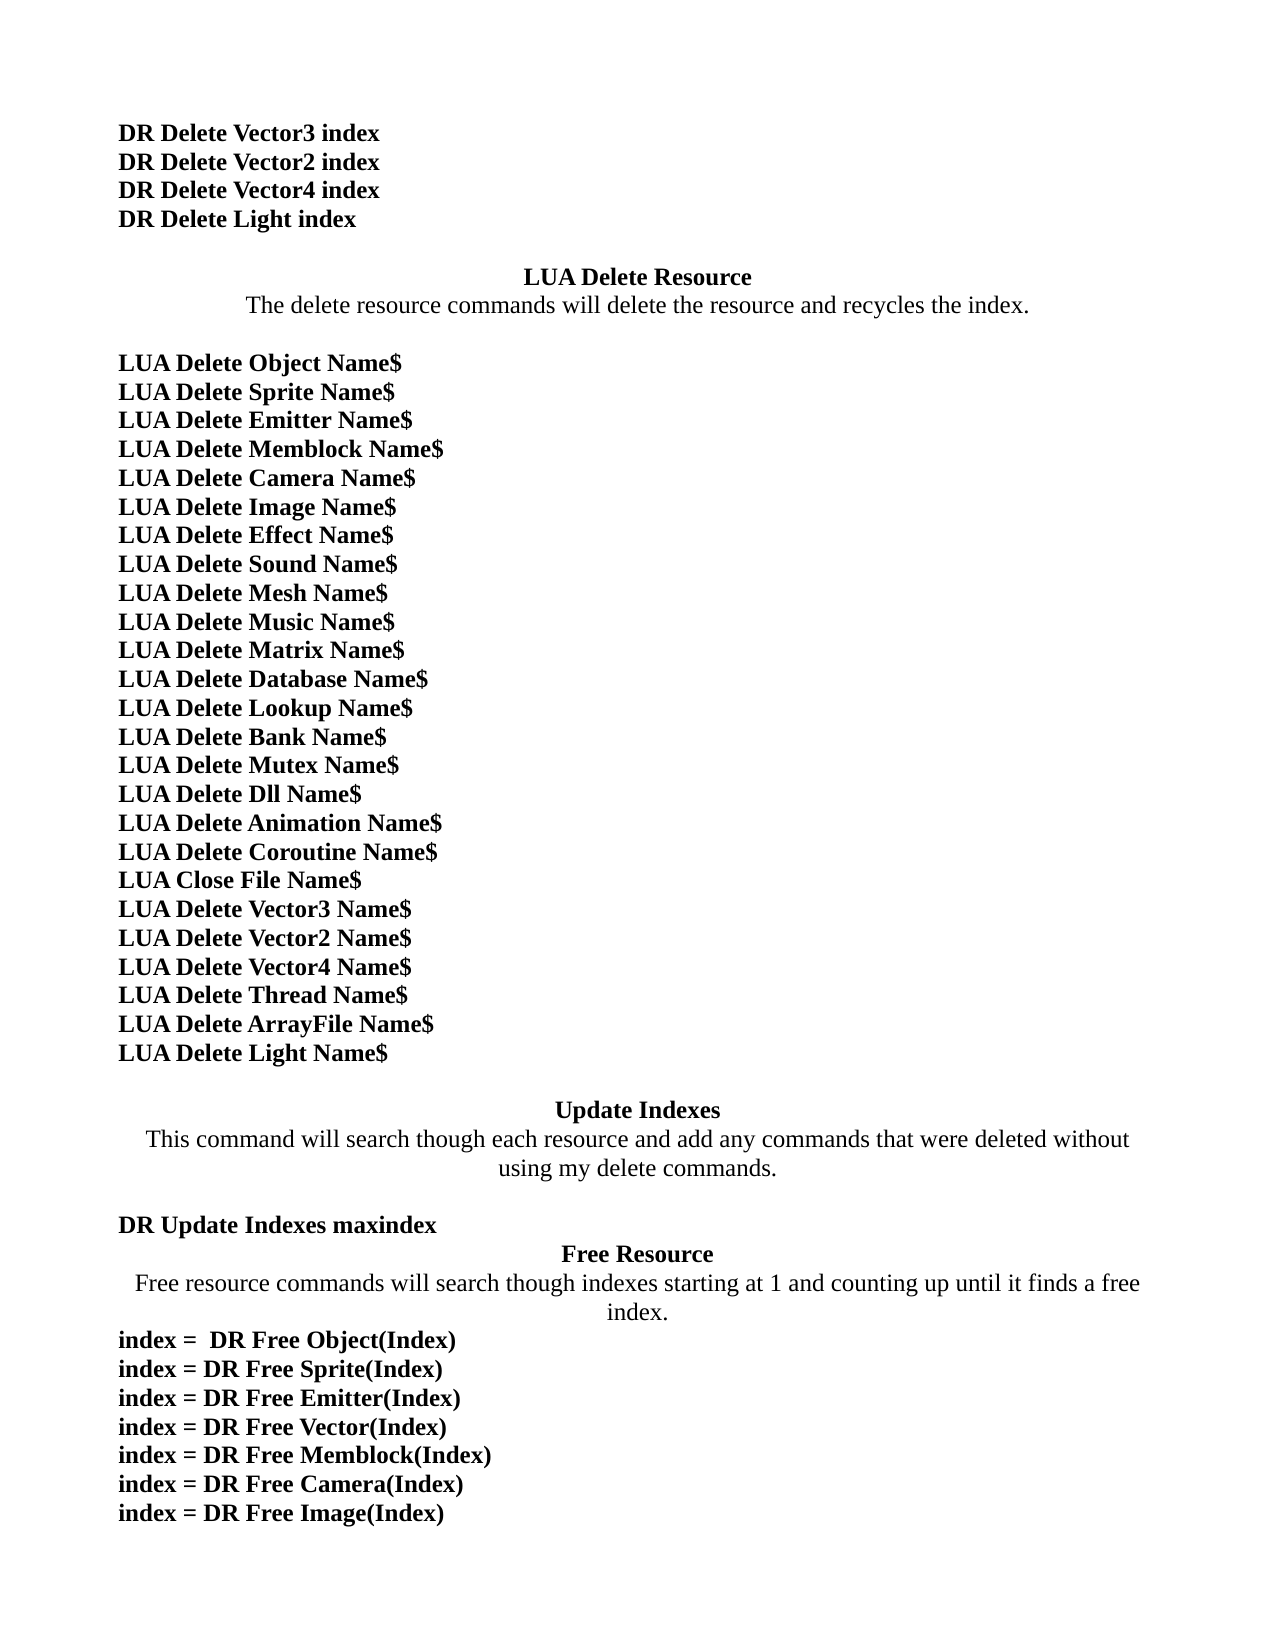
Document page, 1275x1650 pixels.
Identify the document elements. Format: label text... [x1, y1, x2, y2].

text This command will search though each resource and add any commands that were deleted without using my delete commands. [118, 1124, 1157, 1182]
text LUA Close File Name$ [118, 866, 1157, 894]
text LUA Delete Matrix Name$ [118, 636, 1157, 664]
text LUA Delete Animation Name$ [118, 808, 1157, 837]
text LUA Delete Emitter Name$ [118, 406, 1157, 434]
text index = DR Free Camera(Index) [118, 1469, 1157, 1498]
text LUA Delete Vector4 Name$ [118, 952, 1157, 981]
text index = DR Free Memblock(Index) [118, 1441, 1157, 1469]
text LUA Delete Sprite Name$ [118, 377, 1157, 406]
text LUA Delete Sound Name$ [118, 549, 1157, 578]
text LUA Delete Light Name$ [118, 1038, 1157, 1067]
text The delete resource commands will delete the resource and recycles the index. [118, 291, 1157, 319]
text index = DR Free Image(Index) [118, 1498, 1157, 1527]
text index = DR Free Emitter(Index) [118, 1383, 1157, 1412]
text LUA Delete Vector2 Name$ [118, 923, 1157, 952]
text LUA Delete Memblock Name$ [118, 434, 1157, 463]
text DR Delete Vector2 index [118, 147, 1157, 176]
text LUA Delete Effect Name$ [118, 521, 1157, 549]
text LUA Delete Image Name$ [118, 492, 1157, 521]
text Free resource commands will search though indexes starting at 1 and counting up until it finds a free index. [118, 1268, 1157, 1326]
text LUA Delete Coroutine Name$ [118, 837, 1157, 866]
text LUA Delete Object Name$ [118, 348, 1157, 377]
text LUA Delete Music Name$ [118, 607, 1157, 636]
text LUA Delete Mutex Name$ [118, 751, 1157, 779]
text DR Update Indexes maxindex [118, 1211, 1157, 1239]
text LUA Delete Dll Name$ [118, 779, 1157, 808]
text Free Resource [118, 1239, 1157, 1268]
text Update Indexes [118, 1096, 1157, 1124]
text DR Delete Vector3 index [118, 118, 1157, 147]
text index = DR Free Vector(Index) [118, 1412, 1157, 1441]
text LUA Delete Bank Name$ [118, 722, 1157, 751]
text LUA Delete Camera Name$ [118, 463, 1157, 492]
text DR Delete Light index [118, 204, 1157, 233]
text LUA Delete Database Name$ [118, 664, 1157, 693]
text index = DR Free Sprite(Index) [118, 1354, 1157, 1383]
text LUA Delete Thread Name$ [118, 981, 1157, 1009]
text LUA Delete Vector3 Name$ [118, 894, 1157, 923]
text index = DR Free Object(Index) [118, 1326, 1157, 1354]
text LUA Delete Lookup Name$ [118, 693, 1157, 722]
text DR Delete Vector4 index [118, 176, 1157, 204]
text LUA Delete Resource [118, 262, 1157, 291]
text LUA Delete Mesh Name$ [118, 578, 1157, 607]
text LUA Delete ArrayFile Name$ [118, 1009, 1157, 1038]
